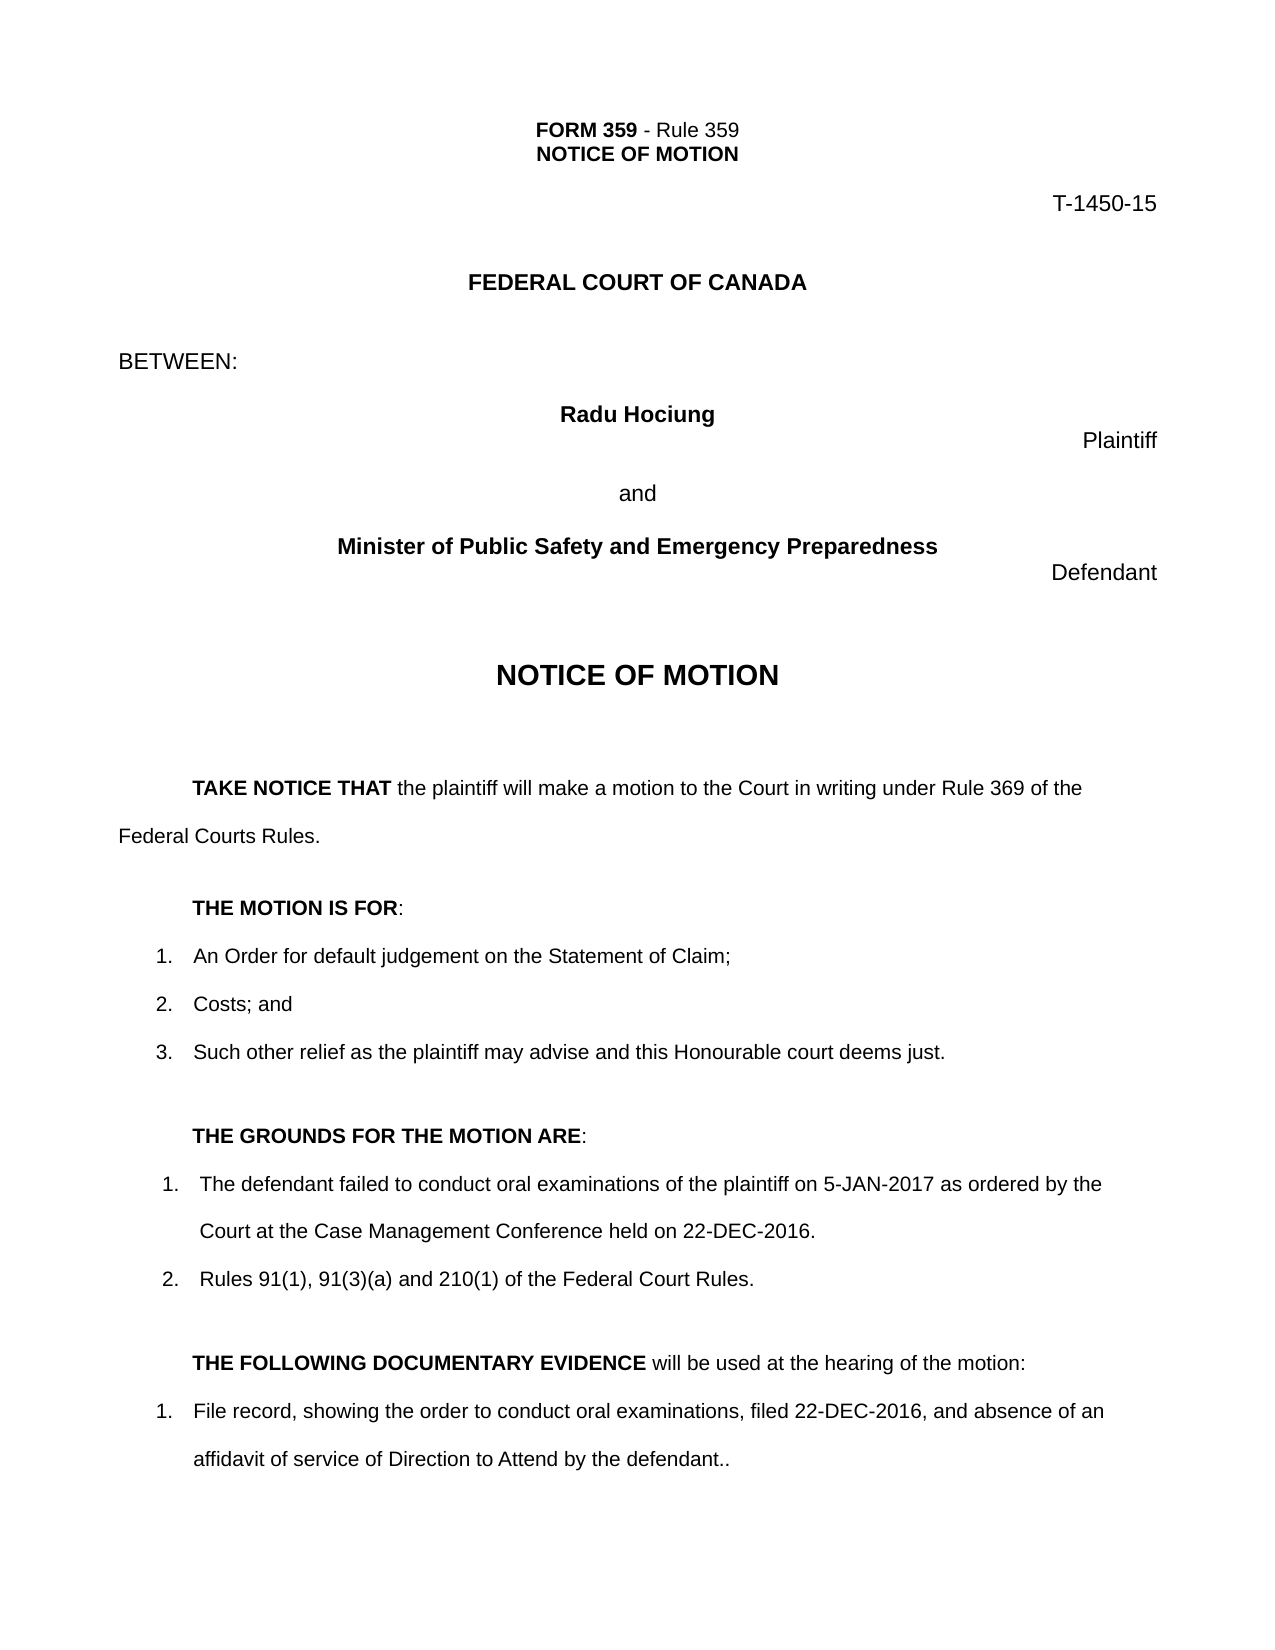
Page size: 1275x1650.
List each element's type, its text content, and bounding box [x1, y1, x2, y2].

subtitle THE FOLLOWING DOCUMENTARY EVIDENCE will be used at the hearing of the motion: [118, 1351, 1157, 1375]
subtitle BETWEEN: [118, 348, 1157, 374]
subtitle THE MOTION IS FOR: [118, 896, 1157, 920]
subtitle T-1450-15 [118, 190, 1157, 216]
subtitle Minister of Public Safety and Emergency Preparedness [118, 533, 1157, 559]
subtitle FORM 359 - Rule 359 [118, 118, 1157, 142]
subtitle and [118, 480, 1157, 506]
subtitle Radu Hociung [118, 401, 1157, 427]
subtitle Costs; and [156, 992, 1157, 1016]
subtitle THE GROUNDS FOR THE MOTION ARE: [118, 1123, 1157, 1147]
subtitle TAKE NOTICE THAT the plaintiff will make a motion to the Court in writing under Rule 369 of the Federal Courts Rules. [118, 776, 1157, 848]
subtitle The defendant failed to conduct oral examinations of the plaintiff on 5-JAN-2017 as ordered by the Court at the Case Management Conference held on 22-DEC-2016. [162, 1171, 1157, 1243]
subtitle Rules 91(1), 91(3)(a) and 210(1) of the Federal Court Rules. [162, 1267, 1157, 1291]
subtitle NOTICE OF MOTION [118, 658, 1157, 692]
subtitle Plaintiff [118, 427, 1157, 453]
subtitle NOTICE OF MOTION [118, 142, 1157, 166]
subtitle Defendant [118, 559, 1157, 585]
subtitle An Order for default judgement on the Statement of Claim; [156, 944, 1157, 968]
subtitle File record, showing the order to conduct oral examinations, filed 22-DEC-2016, and absence of an affidavit of service of Direction to Attend by the defendant.. [156, 1399, 1157, 1471]
subtitle Such other relief as the plaintiff may advise and this Honourable court deems just. [156, 1040, 1157, 1064]
subtitle FEDERAL COURT OF CANADA [118, 269, 1157, 295]
